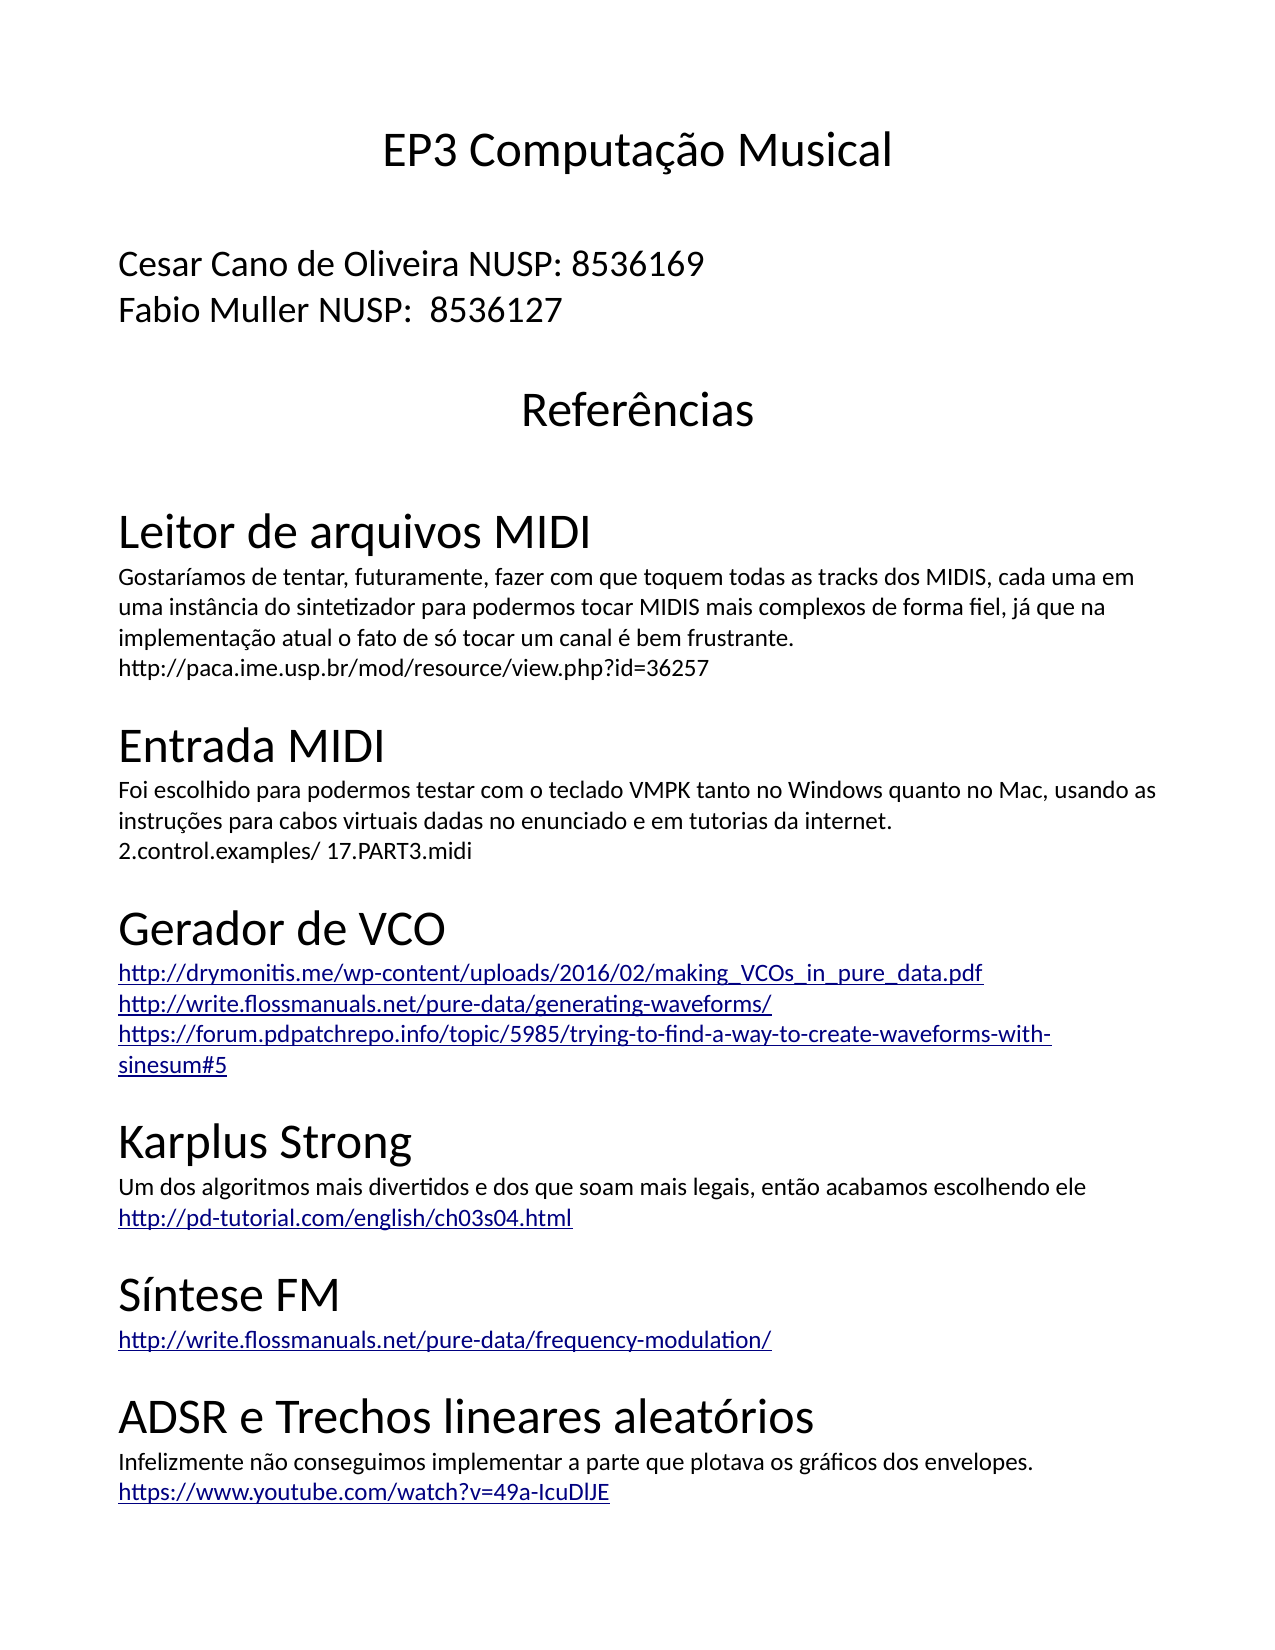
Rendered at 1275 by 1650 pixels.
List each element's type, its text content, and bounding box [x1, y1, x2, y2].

text Um dos algoritmos mais divertidos e dos que soam mais legais, então acabamos escolhendo ele [118, 1171, 1157, 1202]
text Gostaríamos de tentar, futuramente, fazer com que toquem todas as tracks dos MIDIS, cada uma em uma instância do sintetizador para podermos tocar MIDIS mais complexos de forma fiel, já que na implementação atual o fato de só tocar um canal é bem frustrante. [118, 561, 1157, 652]
text Entrada MIDI [118, 713, 1157, 774]
text http://write.flossmanuals.net/pure-data/generating-waveforms/ [118, 988, 1157, 1019]
text Cesar Cano de Oliveira NUSP: 8536169 [118, 240, 1157, 286]
text Síntese FM [118, 1263, 1157, 1324]
text Referências [118, 378, 1157, 439]
text Gerador de VCO [118, 897, 1157, 958]
text http://drymonitis.me/wp-content/uploads/2016/02/making_VCOs_in_pure_data.pdf [118, 958, 1157, 988]
text Infelizmente não conseguimos implementar a parte que plotava os gráficos dos envelopes. [118, 1446, 1157, 1476]
text Leitor de arquivos MIDI [118, 500, 1157, 561]
text Karplus Strong [118, 1110, 1157, 1171]
text http://write.flossmanuals.net/pure-data/frequency-modulation/ [118, 1324, 1157, 1354]
text https://www.youtube.com/watch?v=49a-IcuDlJE [118, 1476, 1157, 1507]
text EP3 Computação Musical [118, 118, 1157, 179]
text http://pd-tutorial.com/english/ch03s04.html [118, 1202, 1157, 1232]
text Foi escolhido para podermos testar com o teclado VMPK tanto no Windows quanto no Mac, usando as instruções para cabos virtuais dadas no enunciado e em tutorias da internet. [118, 774, 1157, 836]
text https://forum.pdpatchrepo.info/topic/5985/trying-to-find-a-way-to-create-waveforms-with-sinesum#5 [118, 1019, 1157, 1080]
text http://paca.ime.usp.br/mod/resource/view.php?id=36257 [118, 652, 1157, 683]
text Fabio Muller NUSP: 8536127 [118, 286, 1157, 332]
text ADSR e Trechos lineares aleatórios [118, 1385, 1157, 1446]
text 2.control.examples/ 17.PART3.midi [118, 836, 1157, 866]
